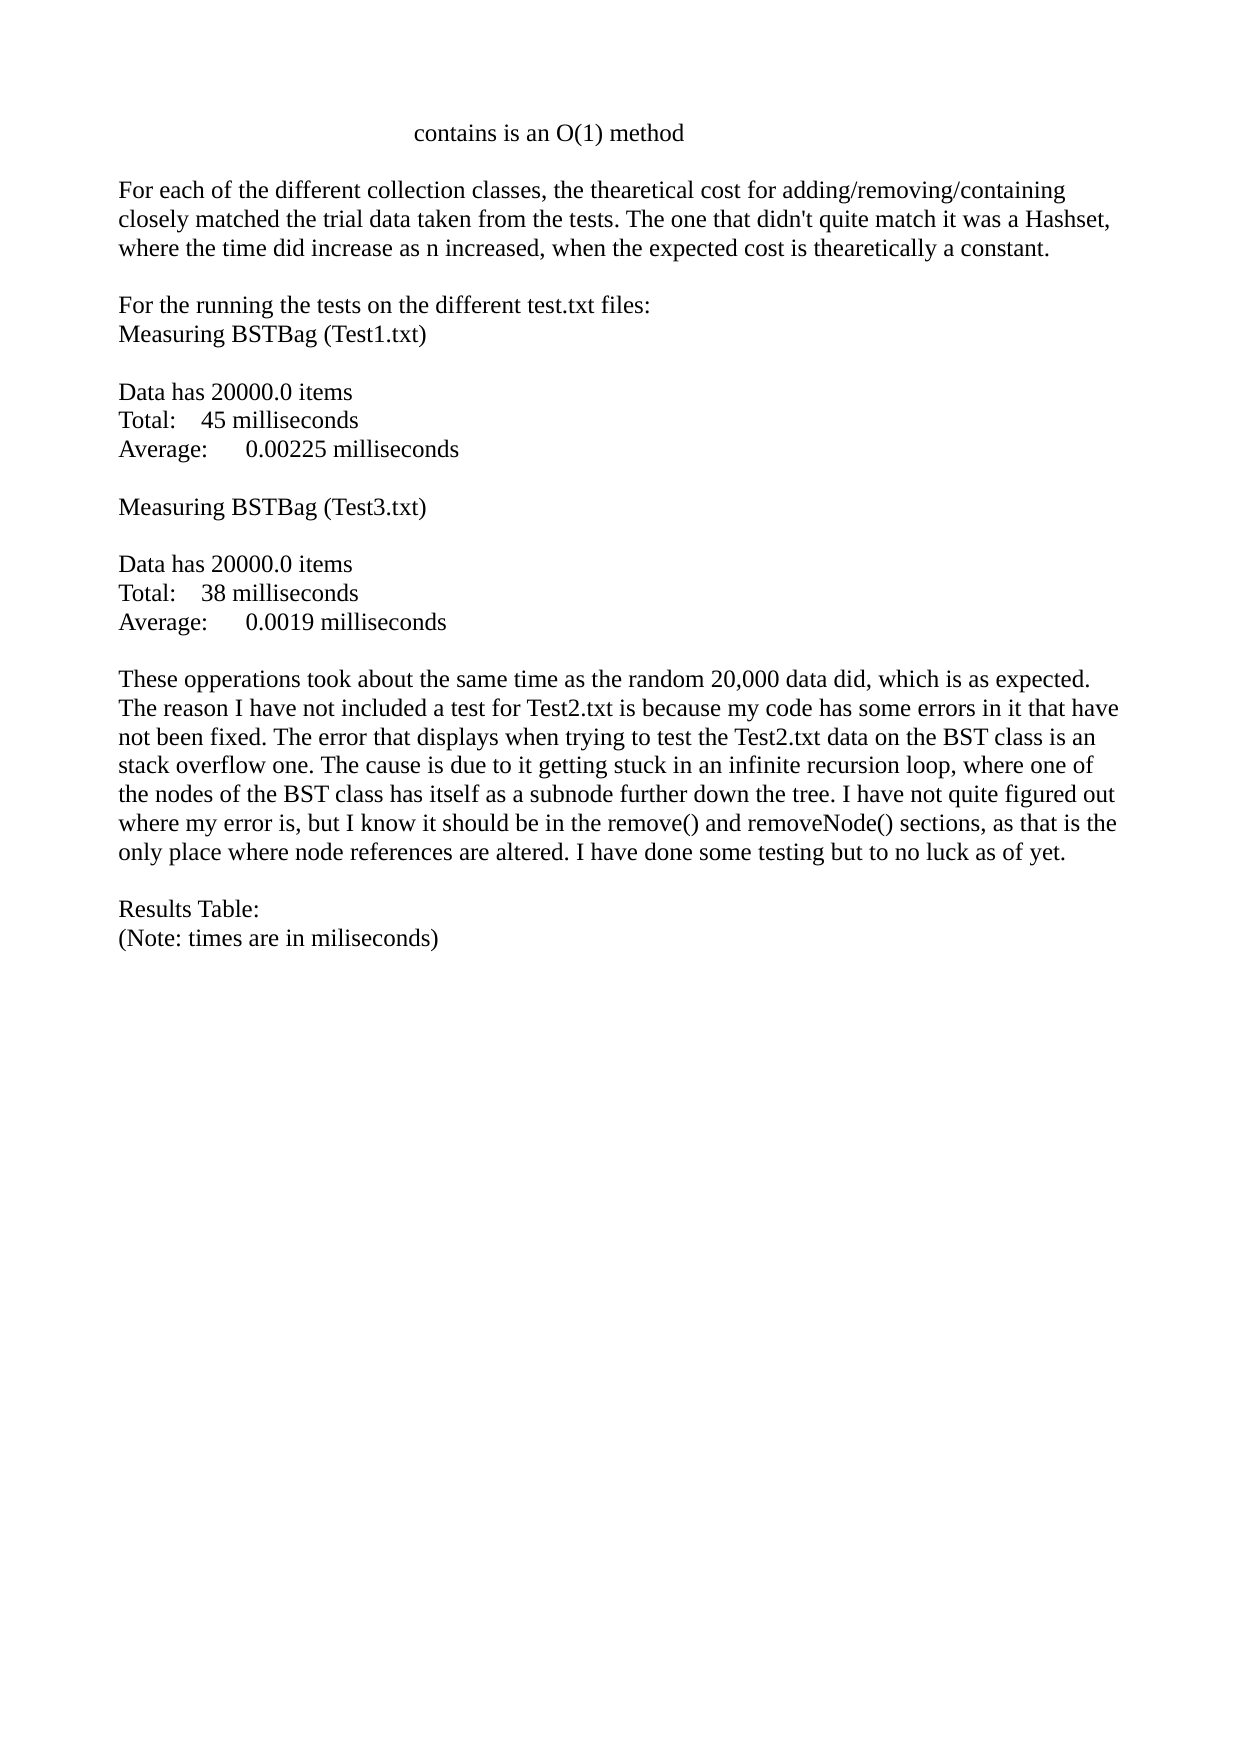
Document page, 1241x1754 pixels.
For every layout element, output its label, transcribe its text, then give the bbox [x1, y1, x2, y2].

text Data has 20000.0 items [118, 549, 1122, 578]
text (Note: times are in miliseconds) [118, 923, 1122, 952]
text Average: 0.00225 milliseconds [118, 434, 1122, 463]
text These opperations took about the same time as the random 20,000 data did, which is as expected. The reason I have not included a test for Test2.txt is because my code has some errors in it that have not been fixed. The error that displays when trying to test the Test2.txt data on the BST class is an stack overflow one. The cause is due to it getting stuck in an infinite recursion loop, where one of the nodes of the BST class has itself as a subnode further down the tree. I have not quite figured out where my error is, but I know it should be in the remove() and removeNode() sections, as that is the only place where node references are altered. I have done some testing but to no luck as of yet. Results Table: [118, 664, 1122, 923]
text Measuring BSTBag (Test3.txt) [118, 492, 1122, 521]
text For the running the tests on the different test.txt files: [118, 291, 1122, 319]
text Average: 0.0019 milliseconds [118, 607, 1122, 636]
text Measuring BSTBag (Test1.txt) [118, 319, 1122, 348]
text Total: 45 milliseconds [118, 406, 1122, 434]
text contains is an O(1) method For each of the different collection classes, the thearetical cost for adding/removing/containing closely matched the trial data taken from the tests. The one that didn't quite match it was a Hashset, where the time did increase as n increased, when the expected cost is thearetically a constant. [118, 118, 1122, 262]
text Total: 38 milliseconds [118, 578, 1122, 607]
text Data has 20000.0 items [118, 377, 1122, 406]
